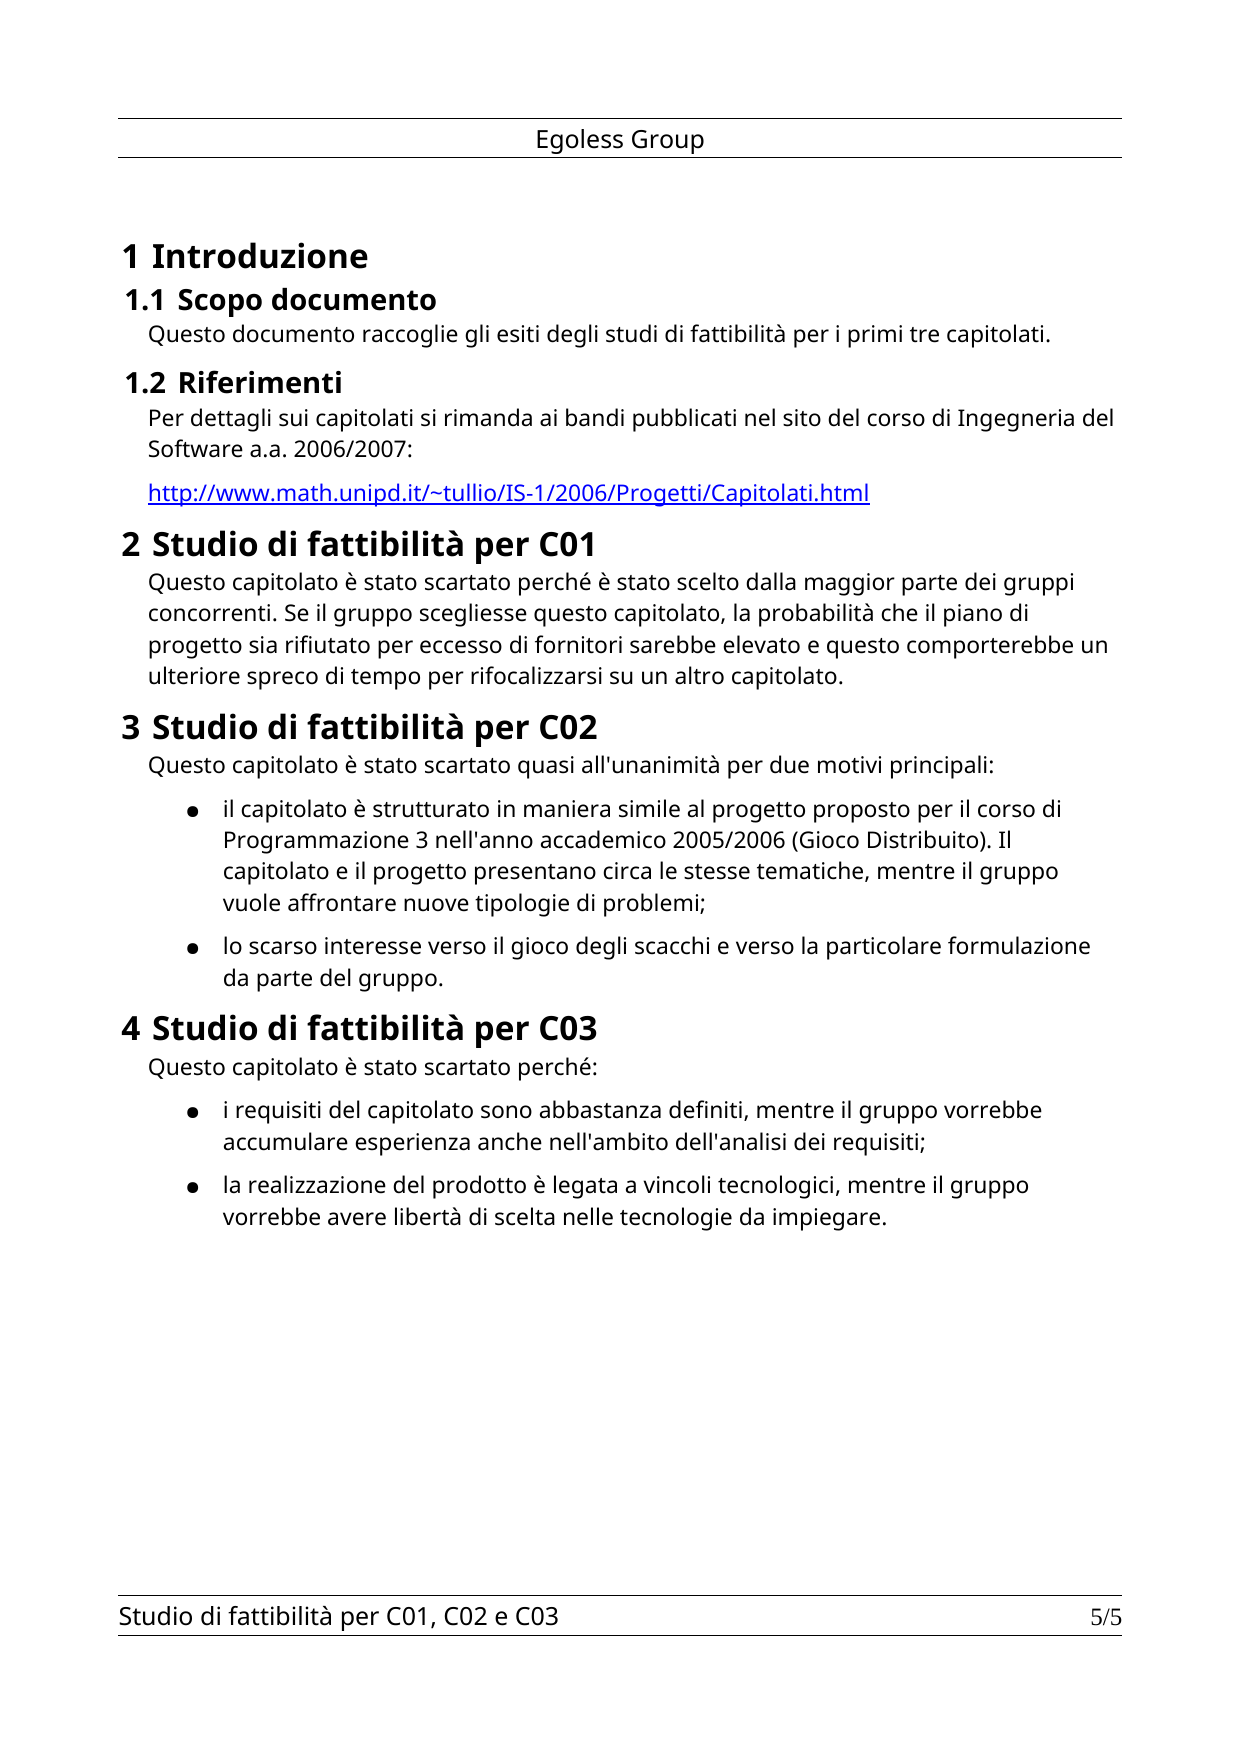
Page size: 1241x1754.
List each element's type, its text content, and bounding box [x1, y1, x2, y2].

subtitle Riferimenti [124, 362, 1122, 402]
subtitle Introduzione [121, 233, 1122, 279]
subtitle Studio di fattibilità per C02 [121, 703, 1122, 749]
list il capitolato è strutturato in maniera simile al progetto proposto per il corso di Programmazione 3 nell'anno accademico 2005/2006 (Gioco Distribuito). Il capitolato e il progetto presentano circa le stesse tematiche, mentre il gruppo vuole affrontare nuove tipologie di problemi; [185, 793, 1122, 918]
text Questo capitolato è stato scartato perché è stato scelto dalla maggior parte dei gruppi concorrenti. Se il gruppo scegliesse questo capitolato, la probabilità che il piano di progetto sia rifiutato per eccesso di fornitori sarebbe elevato e questo comporterebbe un ulteriore spreco di tempo per rifocalizzarsi su un altro capitolato. [148, 566, 1122, 691]
list lo scarso interesse verso il gioco degli scacchi e verso la particolare formulazione da parte del gruppo. [185, 930, 1122, 993]
text Questo capitolato è stato scartato quasi all'unanimità per due motivi principali: [148, 749, 1122, 780]
text http://www.math.unipd.it/~tullio/IS-1/2006/Progetti/Capitolati.html [148, 477, 1122, 508]
subtitle Scopo documento [124, 279, 1122, 318]
subtitle Studio di fattibilità per C01 [121, 521, 1122, 566]
text Questo capitolato è stato scartato perché: [148, 1051, 1122, 1082]
text Per dettagli sui capitolati si rimanda ai bandi pubblicati nel sito del corso di Ingegneria del Software a.a. 2006/2007: [148, 402, 1122, 464]
list i requisiti del capitolato sono abbastanza definiti, mentre il gruppo vorrebbe accumulare esperienza anche nell'ambito dell'analisi dei requisiti; [185, 1094, 1122, 1157]
subtitle Studio di fattibilità per C03 [121, 1005, 1122, 1051]
text Questo documento raccoglie gli esiti degli studi di fattibilità per i primi tre capitolati. [148, 318, 1122, 350]
list la realizzazione del prodotto è legata a vincoli tecnologici, mentre il gruppo vorrebbe avere libertà di scelta nelle tecnologie da impiegare. [185, 1169, 1122, 1232]
